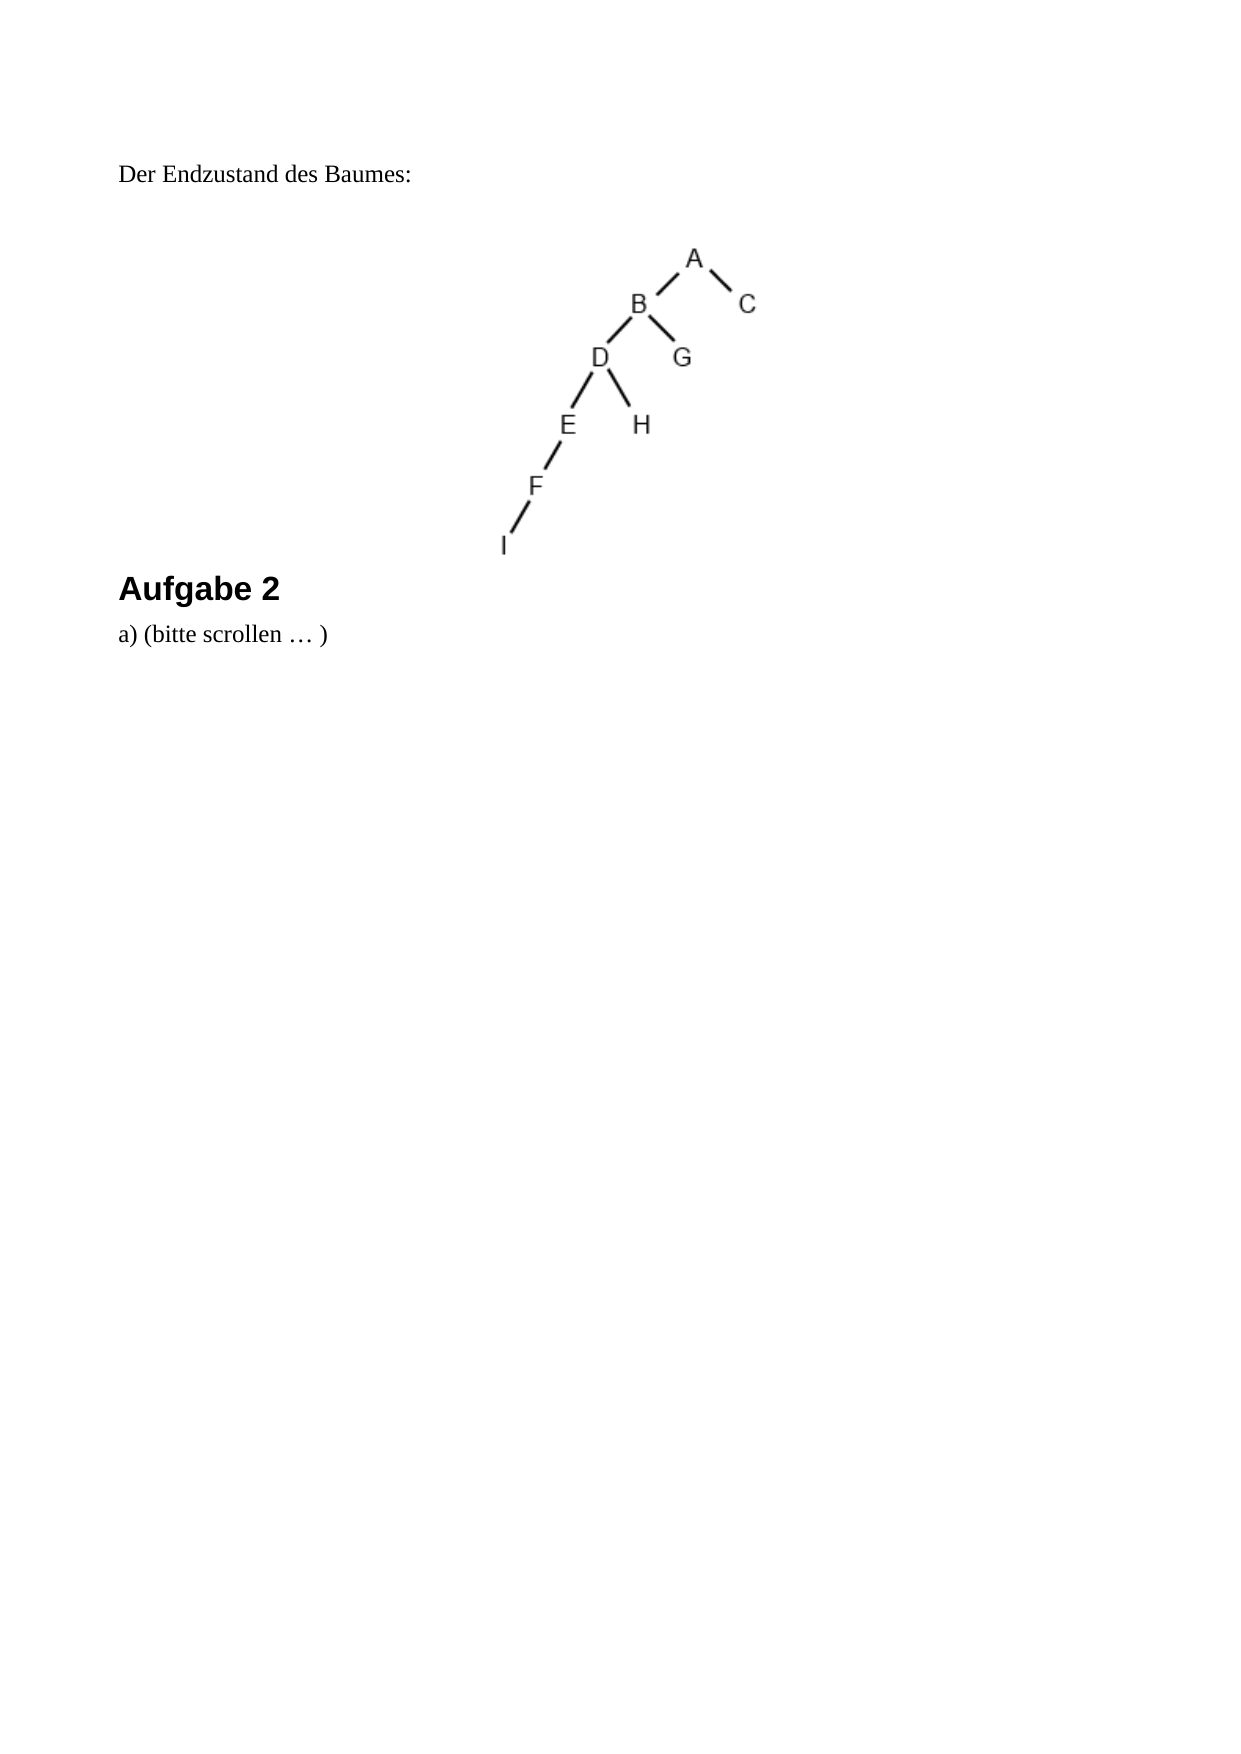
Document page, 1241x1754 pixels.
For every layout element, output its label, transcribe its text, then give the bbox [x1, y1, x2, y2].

picture [474, 241, 766, 569]
text a) (bitte scrollen … ) [118, 619, 1122, 648]
subtitle Aufgabe 2 [118, 432, 1122, 607]
text Der Endzustand des Baumes: [118, 159, 1122, 188]
